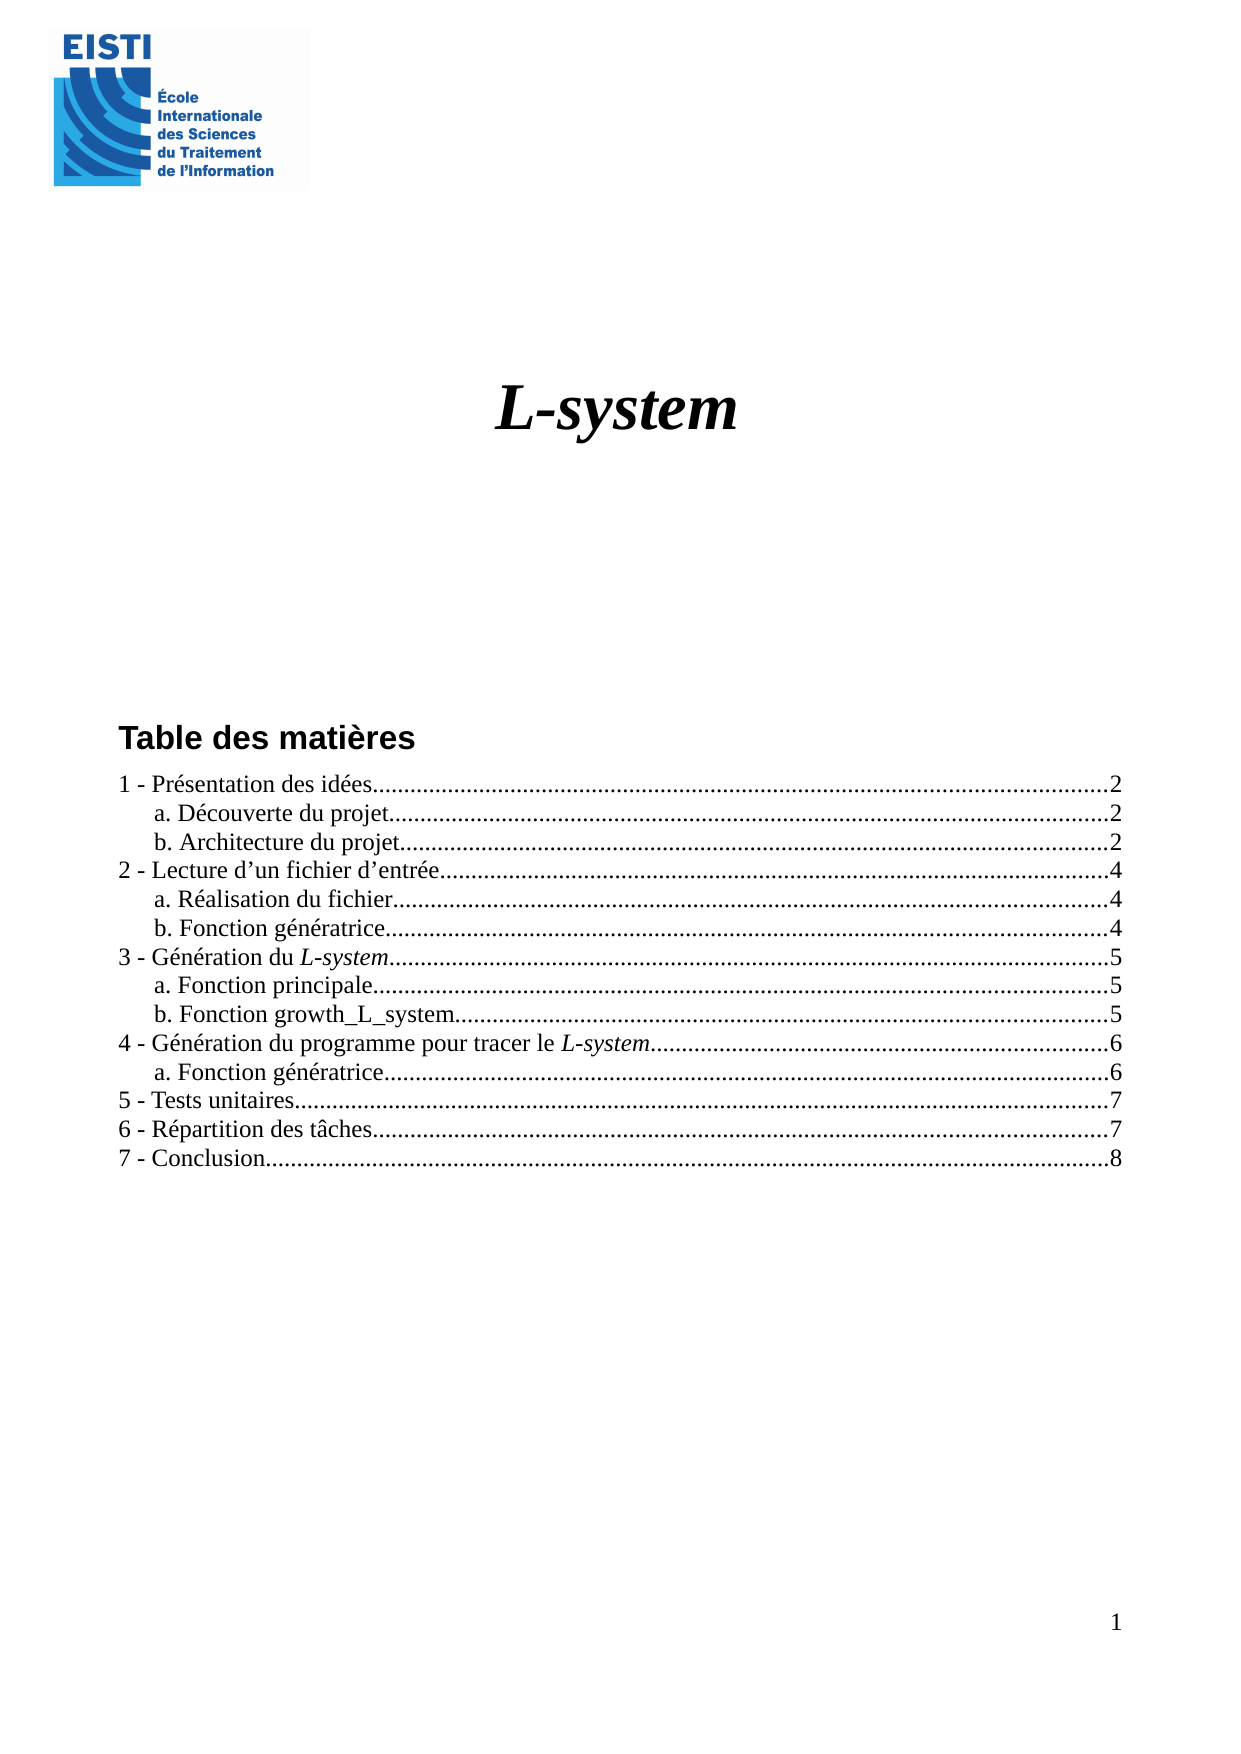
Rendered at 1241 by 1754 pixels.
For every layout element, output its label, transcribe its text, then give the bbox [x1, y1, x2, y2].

text 4 - Génération du programme pour tracer le L-system 6 [118, 1028, 1122, 1057]
text 3 - Génération du L-system 5 [118, 942, 1122, 970]
text b. Architecture du projet 2 [148, 827, 1122, 855]
text L-system [118, 367, 1122, 444]
text 7 - Conclusion 8 [118, 1143, 1122, 1172]
text b. Fonction génératrice 4 [148, 913, 1122, 942]
text 1 - Présentation des idées 2 [118, 769, 1122, 798]
text 2 - Lecture d’un fichier d’entrée 4 [118, 855, 1122, 884]
text a. Découverte du projet 2 [148, 798, 1122, 827]
text b. Fonction growth_L_system 5 [148, 999, 1122, 1028]
text 5 - Tests unitaires 7 [118, 1085, 1122, 1114]
text a. Réalisation du fichier 4 [148, 884, 1122, 913]
text 6 - Répartition des tâches 7 [118, 1114, 1122, 1143]
picture [49, 29, 311, 191]
subtitle Table des matières [118, 718, 1122, 757]
text a. Fonction principale 5 [148, 970, 1122, 999]
text a. Fonction génératrice 6 [148, 1057, 1122, 1085]
